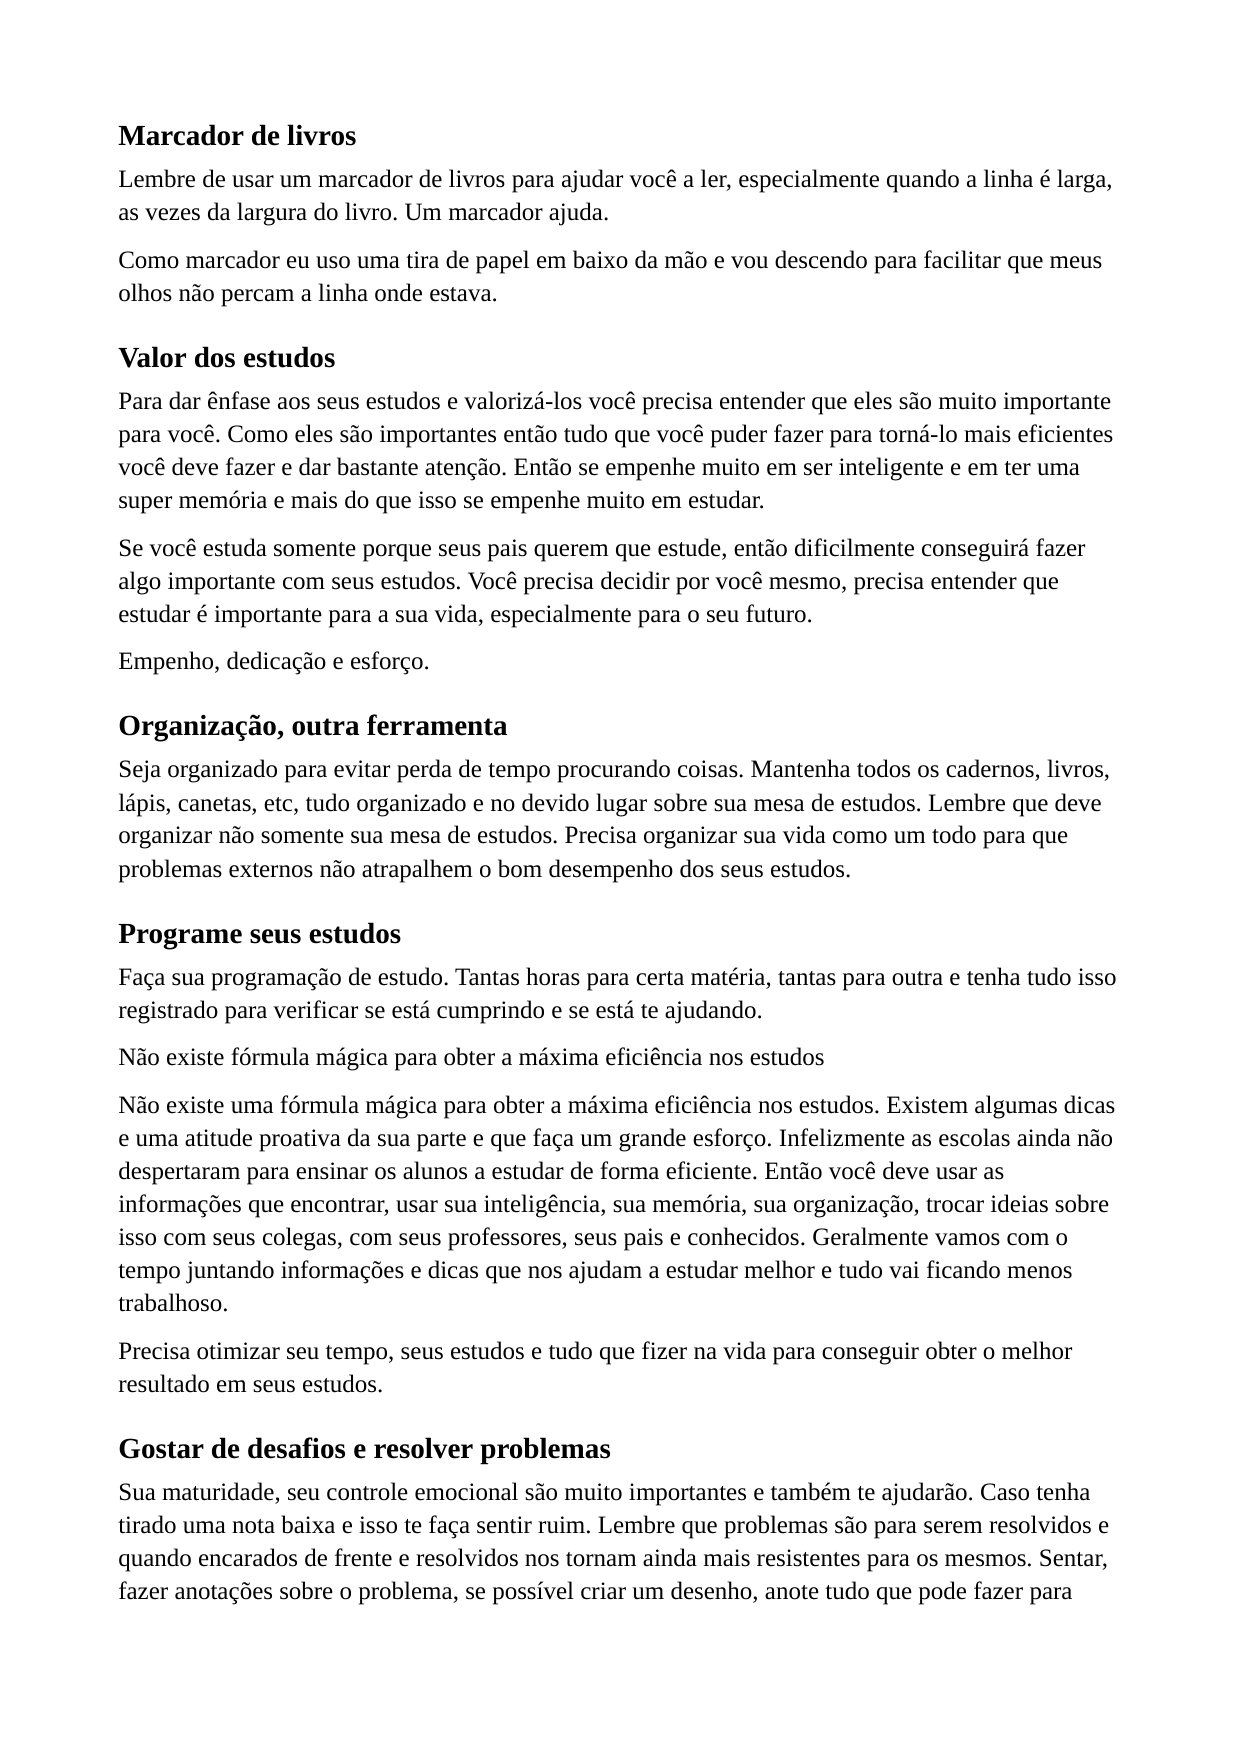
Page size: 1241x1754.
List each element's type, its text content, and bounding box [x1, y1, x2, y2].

subtitle Programe seus estudos [118, 916, 1122, 949]
text Não existe uma fórmula mágica para obter a máxima eficiência nos estudos. Existem algumas dicas e uma atitude proativa da sua parte e que faça um grande esforço. Infelizmente as escolas ainda não despertaram para ensinar os alunos a estudar de forma eficiente. Então você deve usar as informações que encontrar, usar sua inteligência, sua memória, sua organização, trocar ideias sobre isso com seus colegas, com seus professores, seus pais e conhecidos. Geralmente vamos com o tempo juntando informações e dicas que nos ajudam a estudar melhor e tudo vai ficando menos trabalhoso. [118, 1090, 1122, 1317]
text Para dar ênfase aos seus estudos e valorizá-los você precisa entender que eles são muito importante para você. Como eles são importantes então tudo que você puder fazer para torná-lo mais eficientes você deve fazer e dar bastante atenção. Então se empenhe muito em ser inteligente e em ter uma super memória e mais do que isso se empenhe muito em estudar. [118, 386, 1122, 514]
text Precisa otimizar seu tempo, seus estudos e tudo que fizer na vida para conseguir obter o melhor resultado em seus estudos. [118, 1336, 1122, 1398]
subtitle Organização, outra ferramenta [118, 708, 1122, 742]
text Não existe fórmula mágica para obter a máxima eficiência nos estudos [118, 1042, 1122, 1071]
subtitle Gostar de desafios e resolver problemas [118, 1431, 1122, 1464]
text Como marcador eu uso uma tira de papel em baixo da mão e vou descendo para facilitar que meus olhos não percam a linha onde estava. [118, 245, 1122, 307]
subtitle Valor dos estudos [118, 340, 1122, 373]
text Sua maturidade, seu controle emocional são muito importantes e também te ajudarão. Caso tenha tirado uma nota baixa e isso te faça sentir ruim. Lembre que problemas são para serem resolvidos e quando encarados de frente e resolvidos nos tornam ainda mais resistentes para os mesmos. Sentar, fazer anotações sobre o problema, se possível criar um desenho, anote tudo que pode fazer para [118, 1477, 1122, 1605]
text Seja organizado para evitar perda de tempo procurando coisas. Mantenha todos os cadernos, livros, lápis, canetas, etc, tudo organizado e no devido lugar sobre sua mesa de estudos. Lembre que deve organizar não somente sua mesa de estudos. Precisa organizar sua vida como um todo para que problemas externos não atrapalhem o bom desempenho dos seus estudos. [118, 754, 1122, 882]
text Se você estuda somente porque seus pais querem que estude, então dificilmente conseguirá fazer algo importante com seus estudos. Você precisa decidir por você mesmo, precisa entender que estudar é importante para a sua vida, especialmente para o seu futuro. [118, 533, 1122, 627]
text Empenho, dedicação e esforço. [118, 646, 1122, 675]
text Lembre de usar um marcador de livros para ajudar você a ler, especialmente quando a linha é larga, as vezes da largura do livro. Um marcador ajuda. [118, 164, 1122, 226]
text Faça sua programação de estudo. Tantas horas para certa matéria, tantas para outra e tenha tudo isso registrado para verificar se está cumprindo e se está te ajudando. [118, 962, 1122, 1024]
subtitle Marcador de livros [118, 118, 1122, 152]
